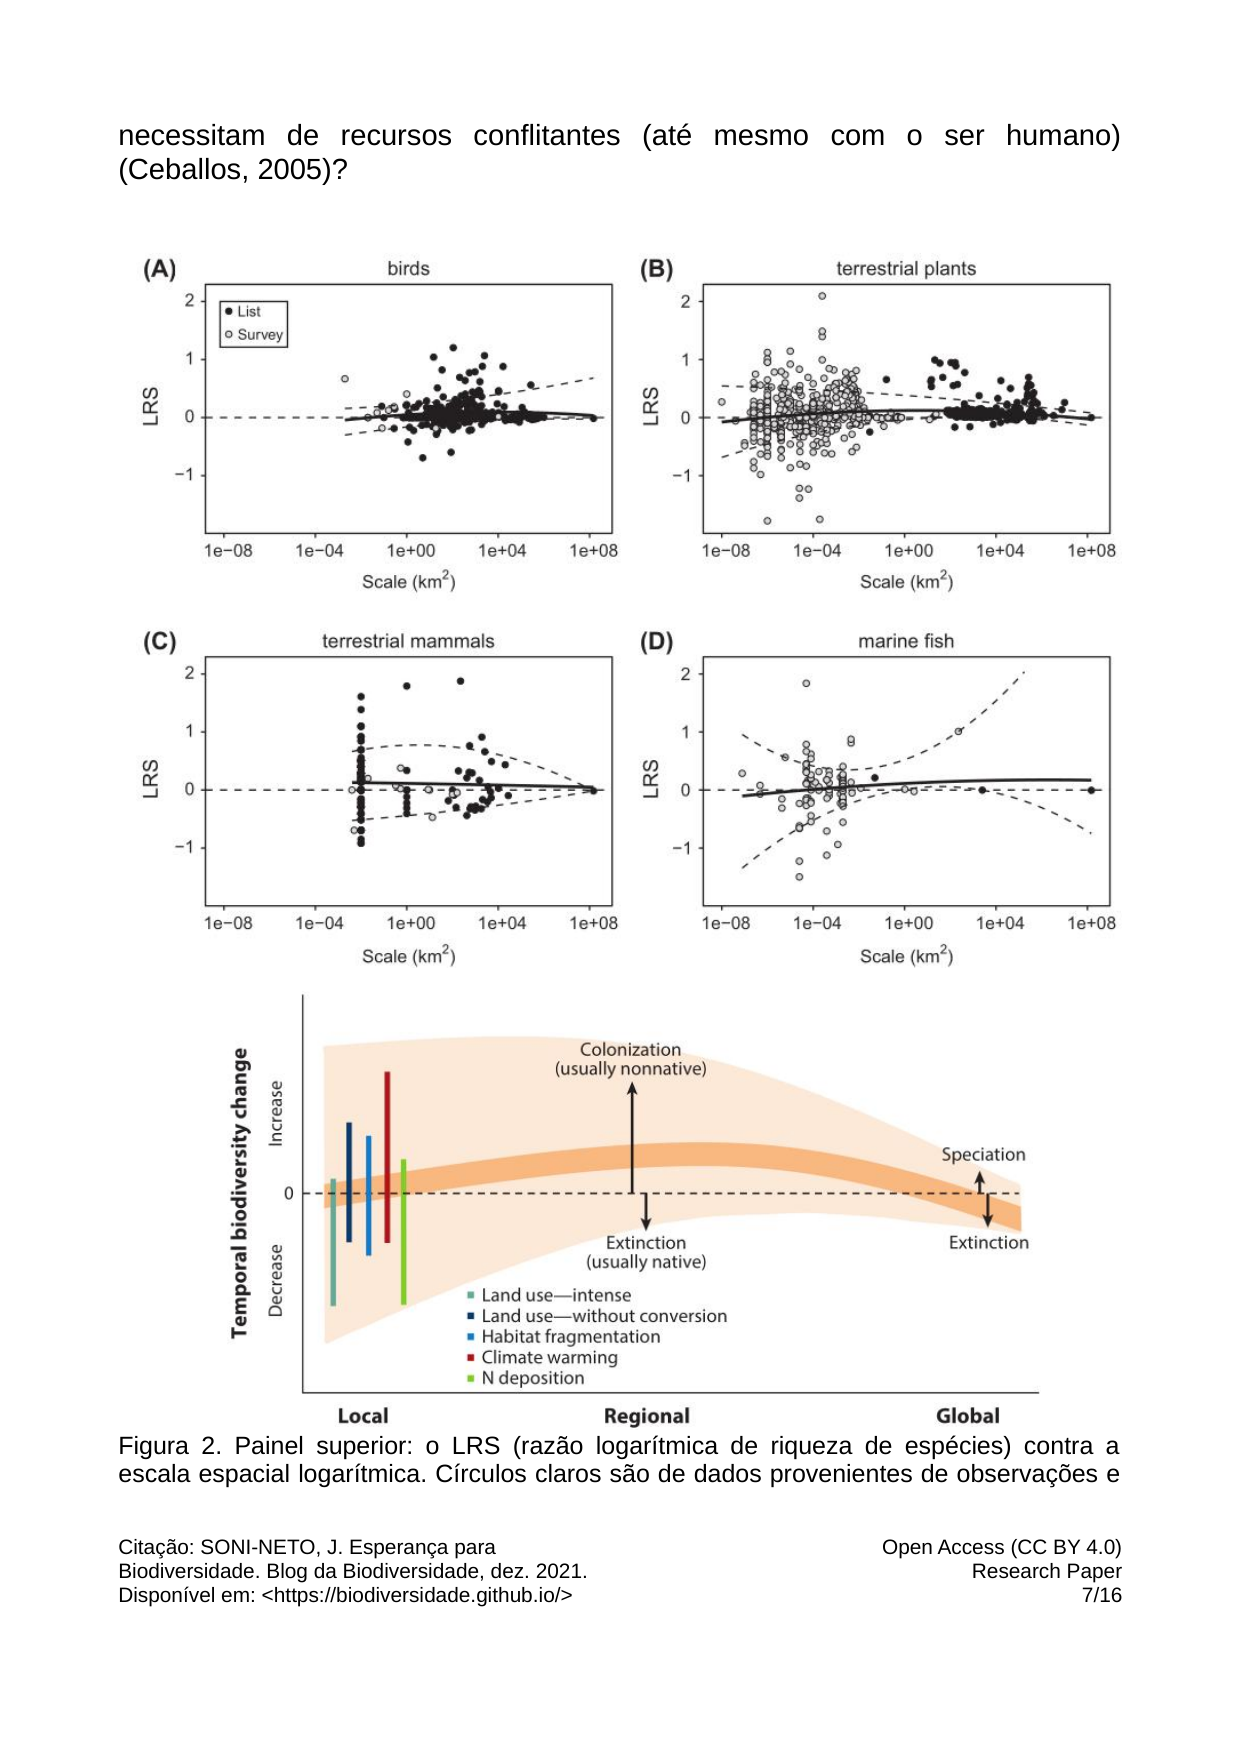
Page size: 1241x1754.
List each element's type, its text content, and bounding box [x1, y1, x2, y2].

picture [118, 244, 1122, 968]
text necessitam de recursos conflitantes (até mesmo com o ser humano) (Ceballos, 2005)? [118, 118, 1122, 185]
text Figura 2. Painel superior: o LRS (razão logarítmica de riqueza de espécies) contra a escala espacial logarítmica. Círculos claros são de dados provenientes de observações e [118, 968, 1122, 1488]
picture [219, 983, 1043, 1431]
text [118, 219, 1122, 244]
